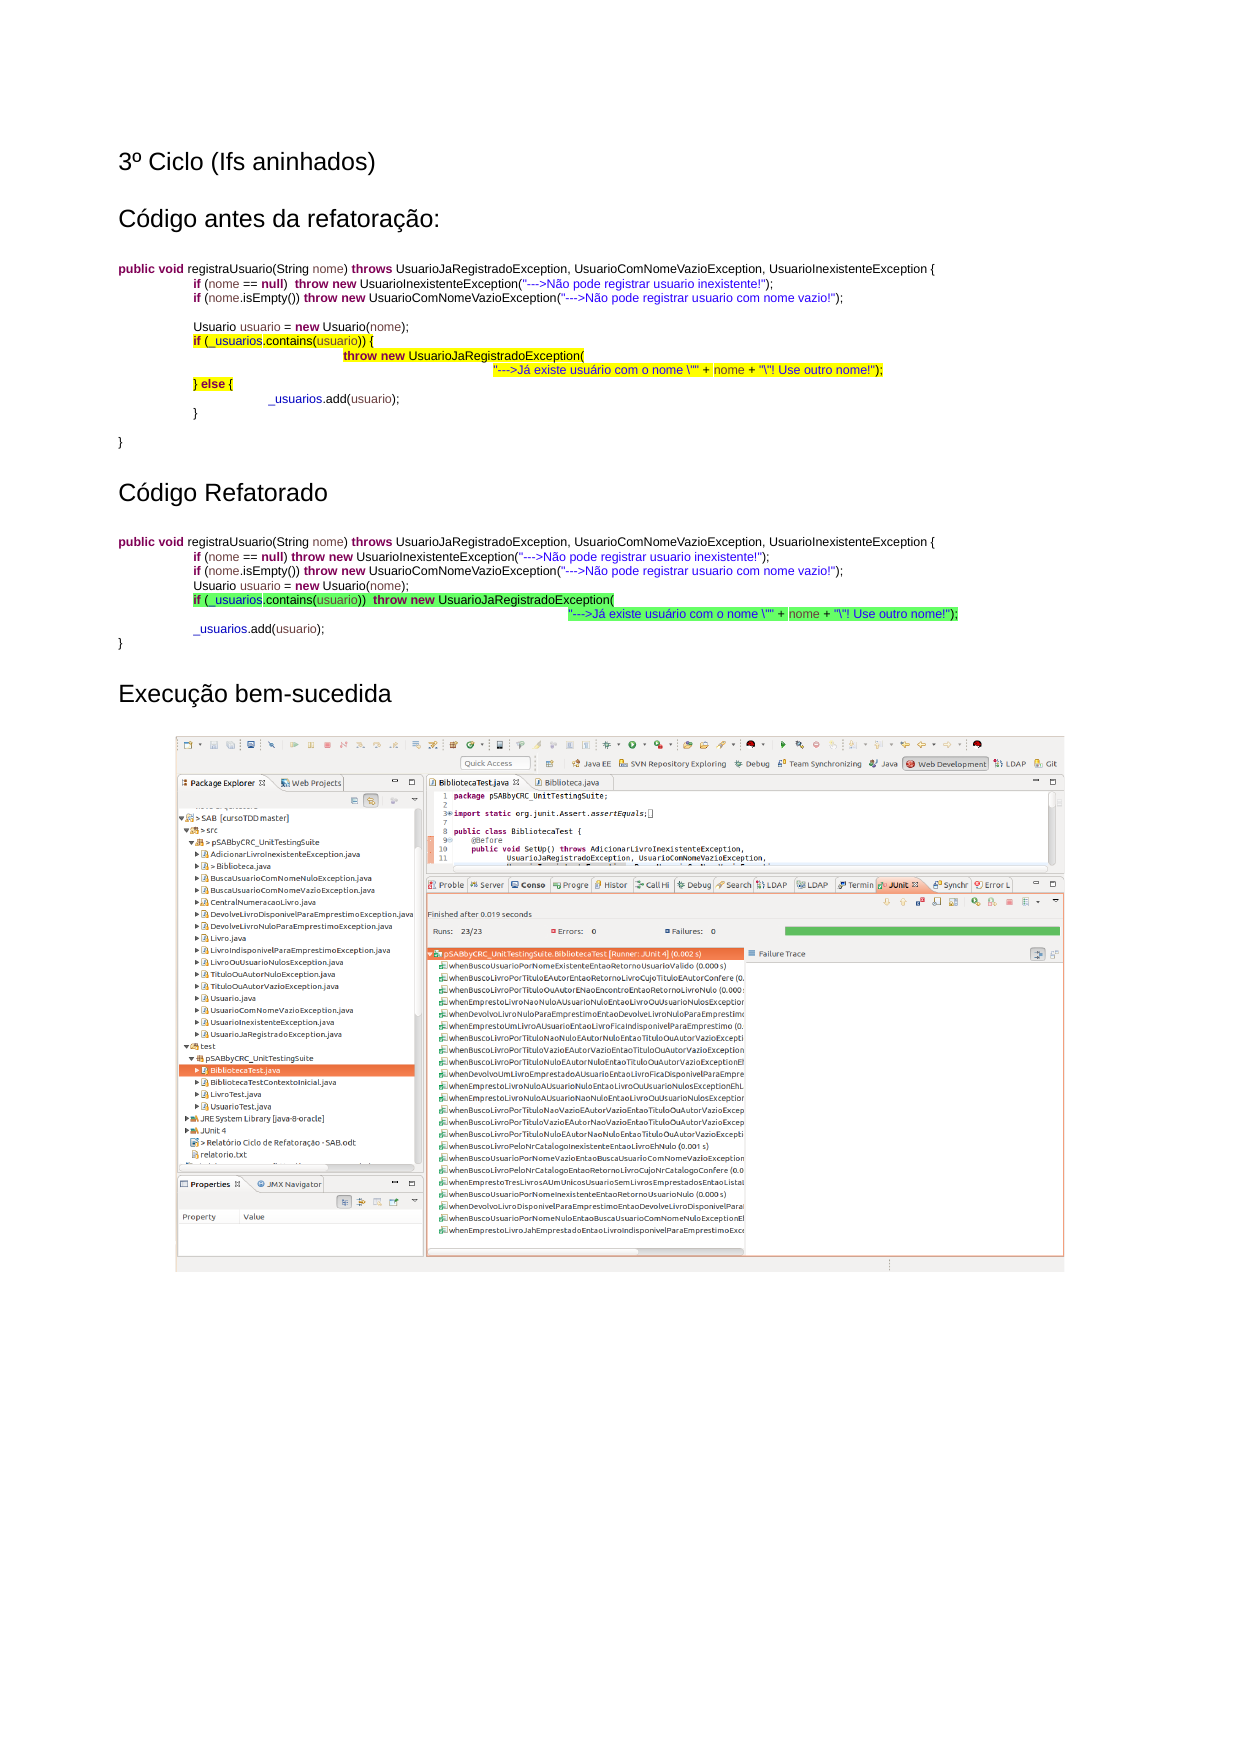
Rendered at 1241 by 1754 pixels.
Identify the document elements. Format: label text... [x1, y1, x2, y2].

text throw new UsuarioJaRegistradoException( [118, 348, 1122, 362]
text } [118, 434, 1122, 449]
text Usuario usuario = new Usuario(nome); [118, 578, 1122, 592]
text Execução bem-sucedida [118, 679, 1122, 707]
text if (nome == null) throw new UsuarioInexistenteException("--->Não pode registrar usuario inexistente!"); [118, 276, 1122, 291]
text if (_usuarios.contains(usuario)) throw new UsuarioJaRegistradoException( [118, 592, 1122, 607]
text if (_usuarios.contains(usuario)) { [118, 334, 1122, 348]
text if (nome.isEmpty()) throw new UsuarioComNomeVazioException("--->Não pode registrar usuario com nome vazio!"); [118, 564, 1122, 578]
text _usuarios.add(usuario); [118, 391, 1122, 406]
text Código Refatorado [118, 477, 1122, 506]
text Usuario usuario = new Usuario(nome); [118, 319, 1122, 334]
text } [118, 406, 1122, 420]
text if (nome.isEmpty()) throw new UsuarioComNomeVazioException("--->Não pode registrar usuario com nome vazio!"); [118, 291, 1122, 305]
text "--->Já existe usuário com o nome \"" + nome + "\"! Use outro nome!"); [118, 607, 1122, 621]
text } else { [118, 377, 1122, 391]
text } [118, 636, 1122, 650]
text public void registraUsuario(String nome) throws UsuarioJaRegistradoException, UsuarioComNomeVazioException, UsuarioInexistenteException { [118, 262, 1122, 276]
text "--->Já existe usuário com o nome \"" + nome + "\"! Use outro nome!"); [118, 362, 1122, 377]
text 3º Ciclo (Ifs aninhados) [118, 147, 1122, 176]
text if (nome == null) throw new UsuarioInexistenteException("--->Não pode registrar usuario inexistente!"); [118, 549, 1122, 564]
text Código antes da refatoração: [118, 204, 1122, 233]
text _usuarios.add(usuario); [118, 621, 1122, 636]
text public void registraUsuario(String nome) throws UsuarioJaRegistradoException, UsuarioComNomeVazioException, UsuarioInexistenteException { [118, 535, 1122, 549]
picture [175, 736, 1065, 1272]
